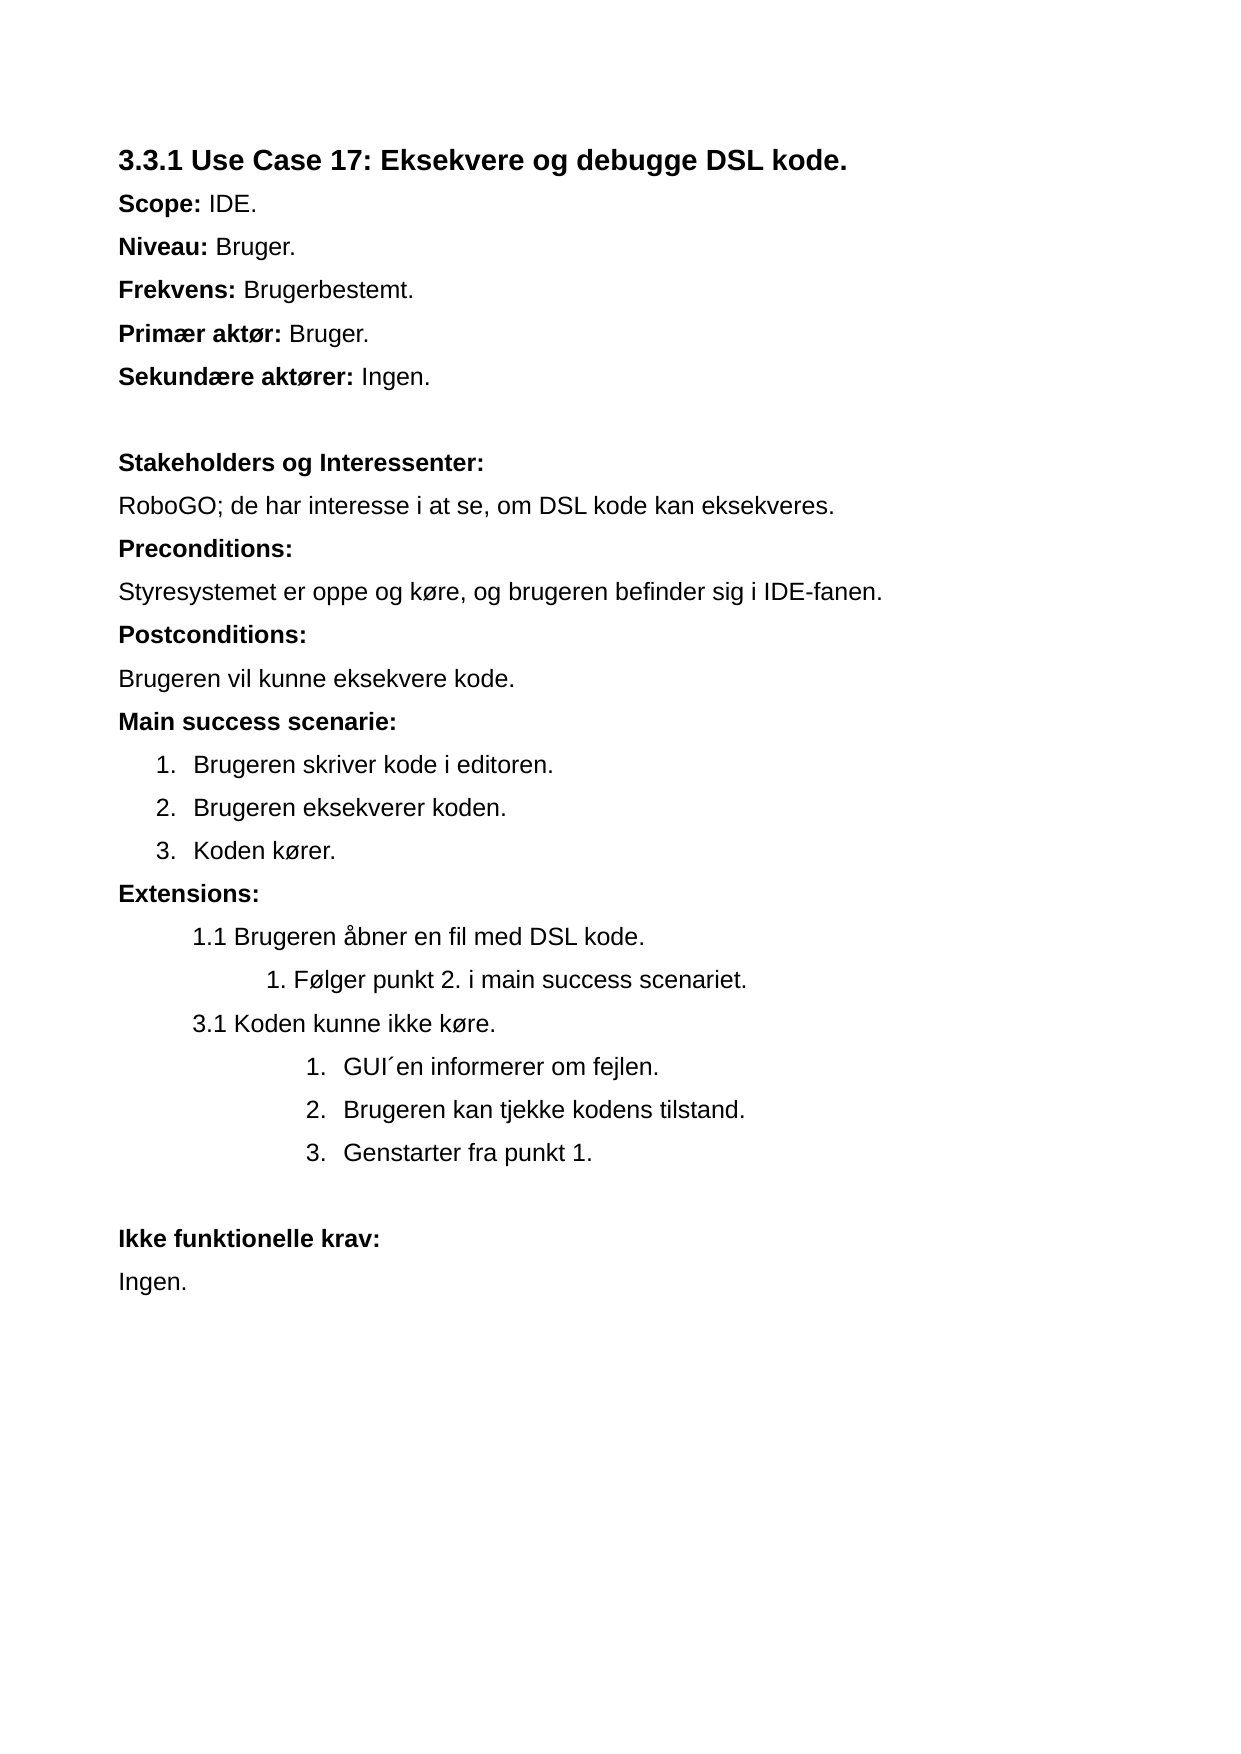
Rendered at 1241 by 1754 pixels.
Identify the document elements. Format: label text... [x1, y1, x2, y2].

list Koden kører. [156, 836, 1122, 865]
text RoboGO; de har interesse i at se, om DSL kode kan eksekveres. [118, 491, 1122, 520]
text Frekvens: Brugerbestemt. [118, 275, 1122, 304]
text Stakeholders og Interessenter: [118, 448, 1122, 477]
list GUI´en informerer om fejlen. [306, 1052, 1122, 1080]
text Ingen. [118, 1267, 1122, 1296]
list Brugeren kan tjekke kodens tilstand. [306, 1095, 1122, 1123]
text 1.1 Brugeren åbner en fil med DSL kode. [118, 922, 1122, 951]
list Genstarter fra punkt 1. [306, 1138, 1122, 1167]
text Ikke funktionelle krav: [118, 1224, 1122, 1253]
text Preconditions: [118, 534, 1122, 563]
text Primær aktør: Bruger. [118, 318, 1122, 347]
text Styresystemet er oppe og køre, og brugeren befinder sig i IDE-fanen. [118, 577, 1122, 606]
text Niveau: Bruger. [118, 232, 1122, 261]
list Brugeren eksekverer koden. [156, 793, 1122, 822]
text Brugeren vil kunne eksekvere kode. [118, 663, 1122, 692]
text Sekundære aktører: Ingen. [118, 362, 1122, 390]
text 1. Følger punkt 2. i main success scenariet. [118, 965, 1122, 994]
text Scope: IDE. [118, 189, 1122, 218]
text Postconditions: [118, 620, 1122, 649]
text Main success scenarie: [118, 707, 1122, 735]
text Extensions: [118, 879, 1122, 908]
subtitle 3.3.1 Use Case 17: Eksekvere og debugge DSL kode. [118, 143, 1122, 177]
text 3.1 Koden kunne ikke køre. [118, 1008, 1122, 1037]
list Brugeren skriver kode i editoren. [156, 750, 1122, 778]
